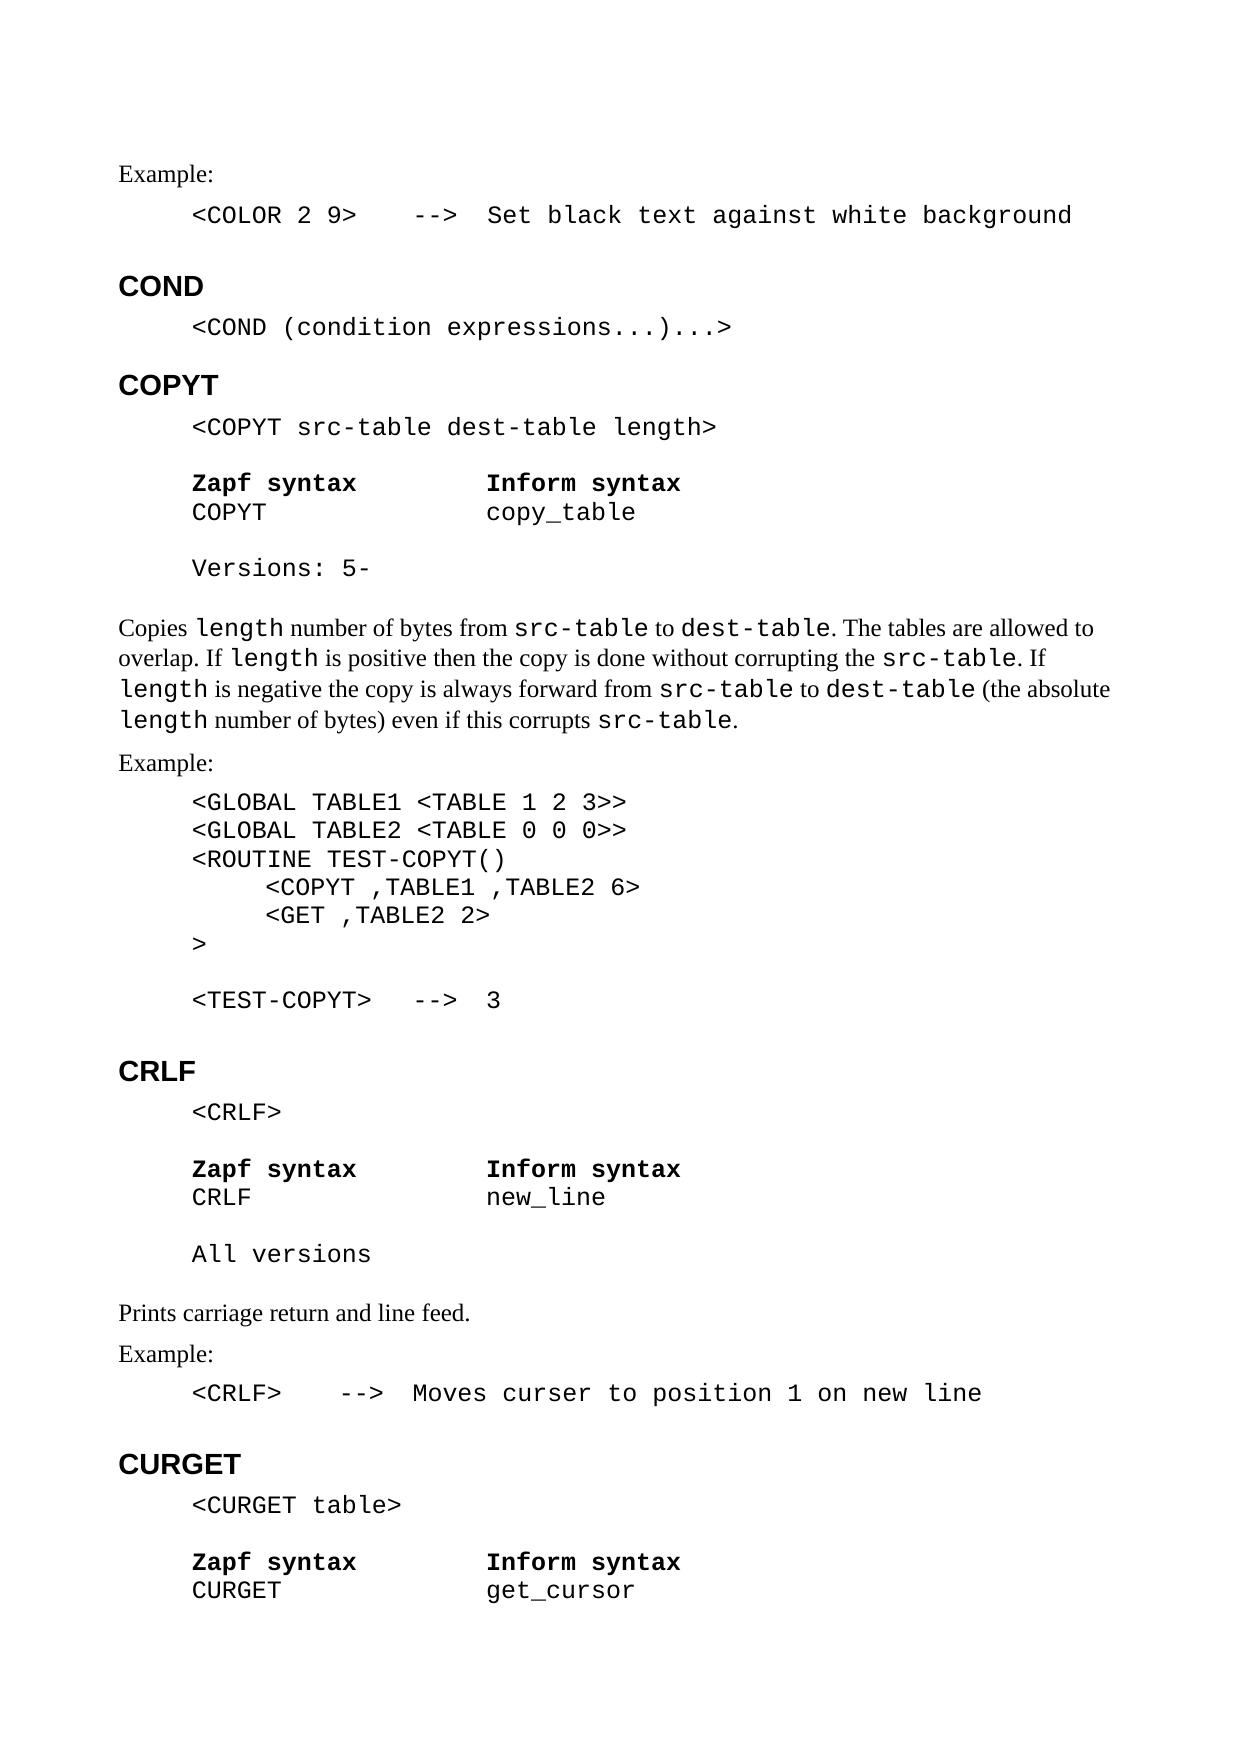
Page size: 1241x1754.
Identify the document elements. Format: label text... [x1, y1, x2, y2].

subtitle COPYT [118, 368, 1122, 402]
text <COND (condition expressions...)...> [192, 315, 1122, 343]
subtitle CURGET [118, 1447, 1122, 1480]
text Zapf syntax Inform syntax [192, 471, 1122, 499]
text <CRLF> [192, 1100, 1122, 1128]
text <GLOBAL TABLE1 <TABLE 1 2 3>> <GLOBAL TABLE2 <TABLE 0 0 0>> <ROUTINE TEST-COPYT() <COPYT ,TABLE1 ,TABLE2 6> <GET ,TABLE2 2> > <TEST-COPYT> --> 3 [118, 790, 1122, 1016]
text <CRLF> --> Moves curser to position 1 on new line [118, 1381, 1122, 1409]
text CURGET get_cursor [192, 1578, 1122, 1606]
text Versions: 5- [192, 556, 1122, 584]
text All versions [192, 1242, 1122, 1270]
text <CURGET table> [192, 1493, 1122, 1521]
subtitle CRLF [118, 1054, 1122, 1087]
text Zapf syntax Inform syntax [192, 1549, 1122, 1578]
text <COPYT src-table dest-table length> [192, 414, 1122, 443]
text Prints carriage return and line feed. [118, 1298, 1122, 1327]
text Zapf syntax Inform syntax [192, 1157, 1122, 1185]
text Copies length number of bytes from src-table to dest-table. The tables are allowed to overlap. If length is positive then the copy is done without corrupting the src-table. If length is negative the copy is always forward from src-table to dest-table (the absolute length number of bytes) even if this corrupts src-table. [118, 613, 1122, 736]
text Example: [118, 1339, 1122, 1368]
text Example: [118, 748, 1122, 777]
text CRLF new_line [192, 1185, 1122, 1213]
text Example: [118, 159, 1122, 188]
text COPYT copy_table [192, 499, 1122, 528]
subtitle COND [118, 269, 1122, 302]
text <COLOR 2 9> --> Set black text against white background [118, 201, 1122, 231]
